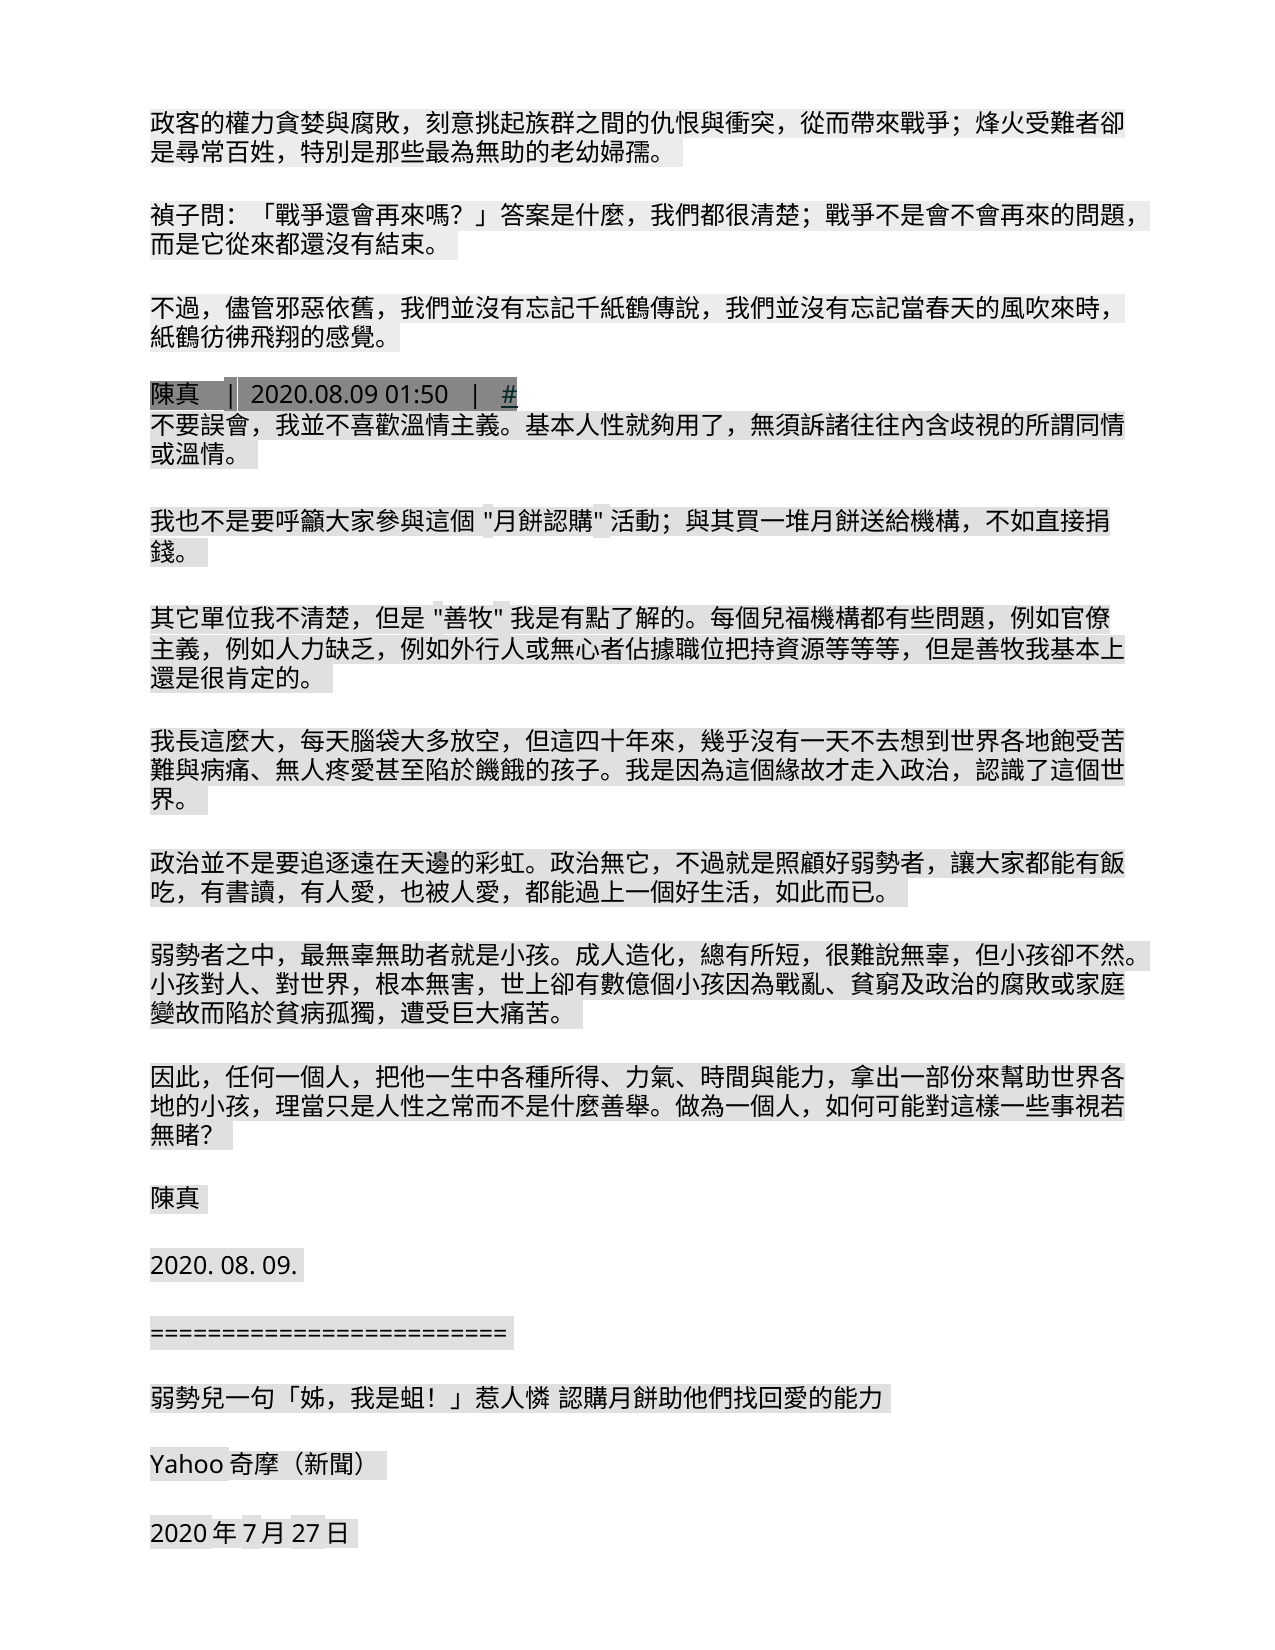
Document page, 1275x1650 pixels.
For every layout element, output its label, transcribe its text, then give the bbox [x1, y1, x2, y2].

text 陳真 | 2020.08.09 01:50 | # [150, 377, 1125, 411]
text 前幾天的8月6日，是廣島原爆應該是75周年吧。17年前，我寫了篇文章如下： https://bit.ly/2PBWlsp 這文章最好要配合圖片閱讀，所以我就不貼在這了，因為巴勒網的留言板沒法貼照片。首頁可以貼照片，但我還沒花時間去學怎麼貼。 這文章之外，我還寫了很多篇有關原爆與千紙鶴的故事，但是都沒有貼出，如今已不知去向。 劍橋的反戰夥伴們，每一年的原爆紀念日都會有活動。有一年，應該就是美國侵略伊拉克的2003那一年吧，大家聚集在康河旁一起在河面上施放燈籠。我還從現場拿回了幾隻紙鶴，一直掛在我的小書房的吊燈底下。每當窗外微風吹來，一群紙鶴便翩翩起舞。 離開劍橋時，我捨不得丟棄，於是就把這些紙鶴帶回來，保存至今。 政客的權力貪婪與腐敗，刻意挑起族群之間的仇恨與衝突，從而帶來戰爭；烽火受難者卻是尋常百姓，特別是那些最為無助的老幼婦孺。 禎子問：「戰爭還會再來嗎？」答案是什麼，我們都很清楚；戰爭不是會不會再來的問題，而是它從來都還沒有結束。 不過，儘管邪惡依舊，我們並沒有忘記千紙鶴傳說，我們並沒有忘記當春天的風吹來時，紙鶴彷彿飛翔的感覺。 [150, 75, 1125, 352]
text 不要誤會，我並不喜歡溫情主義。基本人性就夠用了，無須訴諸往往內含歧視的所謂同情或溫情。 我也不是要呼籲大家參與這個 "月餅認購" 活動；與其買一堆月餅送給機構，不如直接捐錢。 其它單位我不清楚，但是 "善牧" 我是有點了解的。每個兒福機構都有些問題，例如官僚主義，例如人力缺乏，例如外行人或無心者佔據職位把持資源等等等，但是善牧我基本上還是很肯定的。 我長這麼大，每天腦袋大多放空，但這四十年來，幾乎沒有一天不去想到世界各地飽受苦難與病痛、無人疼愛甚至陷於饑餓的孩子。我是因為這個緣故才走入政治，認識了這個世界。 政治並不是要追逐遠在天邊的彩虹。政治無它，不過就是照顧好弱勢者，讓大家都能有飯吃，有書讀，有人愛，也被人愛，都能過上一個好生活，如此而已。 弱勢者之中，最無辜無助者就是小孩。成人造化，總有所短，很難說無辜，但小孩卻不然。小孩對人、對世界，根本無害，世上卻有數億個小孩因為戰亂、貧窮及政治的腐敗或家庭變故而陷於貧病孤獨，遭受巨大痛苦。 因此，任何一個人，把他一生中各種所得、力氣、時間與能力，拿出一部份來幫助世界各地的小孩，理當只是人性之常而不是什麼善舉。做為一個人，如何可能對這樣一些事視若無睹？ 陳真 2020. 08. 09. ========================= 弱勢兒一句「姊，我是蛆！」惹人憐 認購月餅助他們找回愛的能力 Yahoo奇摩（新聞） 2020年7月27日 「姊，我是蛆！就是那種附在別人身上，而且是極度骯髒的地方才會長出的我。沒有一個地方能容下我！」這是小晴，對著善牧社工這麼說。無法明確知道這孩子曾經遭受過哪些傷害，但，直白的對話，讓人好酸，由心底想疼她。悲傷的是，這不是個案，在善牧的孩子，都曾經困在嚴重失能的家庭中，有80%甚至遭受肢體虐待、情緒虐待，當然還有性侵與遺棄。想要找回愛自己的能力，往往需要用「年」來計算，才能看得到這些孩子的進步。 【攜手做公益】弱勢兒少過好節 中秋月餅認購 對於月圓人團圓的中秋節，今年是10/1~10/4的長假，身為上班族可能準備要來報復一波，開始規劃跟家人一起旅遊，幸褔的當下，試著看看社會的角落，在台灣有一群由「世界和平會」、「天主教善牧基金會」、「社團法人台灣兒童少年希望協會」等單位照顧的弱勢兒少，回家團圓，可能是他們的惡夢，但一盒專屬的月餅，卻可以帶給他們暖心的片刻，一份過節的溫暖。 認購活動從即日起到8/31，屬於公益賣場，訂購者不會收到月餅，統一由喜憨兒基金會配送給「世界和平會」、「天主教善牧基金會」、「社團法人台灣兒童少年希望協會」等3個受贈單位，預計的配送日期會在9/15~9/20。 「天主教善牧基金會」善牧33年來服務超過1萬名家創兒，透過專業社工、保育人員及合作的諮商團隊，給予24小時、365天的家庭式照顧，陪伴孩子走出傷痛。善牧認為，一個人的價值高於全世界，每個人都有與生俱來的復原力，只要有愛，就有機會改寫他們的人生故事。 [150, 411, 1125, 1549]
